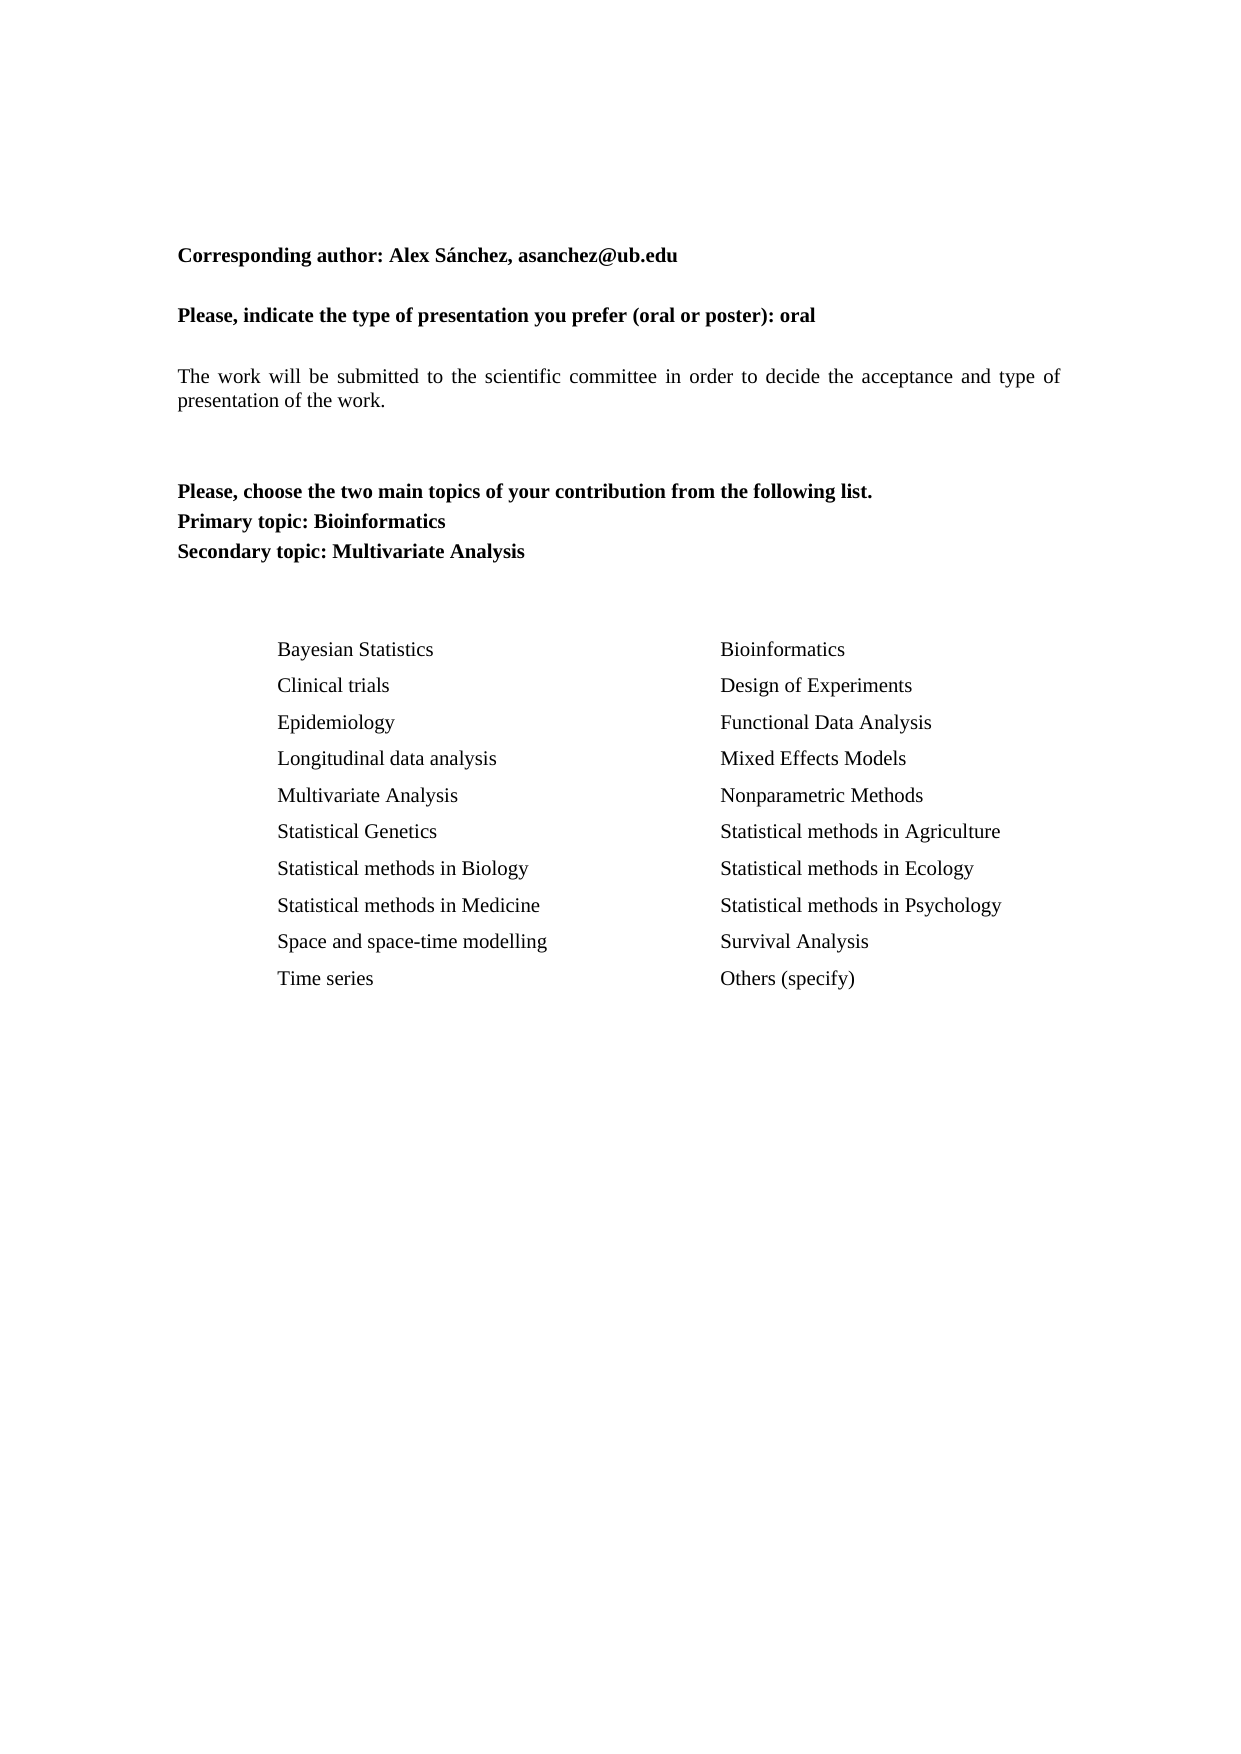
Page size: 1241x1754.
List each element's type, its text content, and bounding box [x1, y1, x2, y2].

table_header Bayesian Statistics [266, 630, 709, 667]
text Corresponding author: Alex Sánchez, asanchez@ub.edu [177, 242, 1063, 267]
table_cell Space and space-time modelling [266, 923, 709, 959]
table_cell Survival Analysis [709, 923, 1024, 959]
table_cell Functional Data Analysis [709, 704, 1024, 740]
table_cell Statistical methods in Psychology [709, 886, 1024, 923]
table_cell Statistical methods in Ecology [709, 850, 1024, 886]
text Please, indicate the type of presentation you prefer (oral or poster): oral [177, 303, 1063, 327]
table_cell Time series [266, 959, 709, 996]
table_cell Statistical methods in Biology [266, 850, 709, 886]
table_cell Epidemiology [266, 704, 709, 740]
text Primary topic: Bioinformatics [177, 509, 1063, 533]
table_cell Longitudinal data analysis [266, 740, 709, 777]
table_cell Design of Experiments [709, 667, 1024, 703]
table_cell Statistical Genetics [266, 813, 709, 850]
table_header Bioinformatics [709, 630, 1024, 667]
table_cell Nonparametric Methods [709, 777, 1024, 813]
table_cell Mixed Effects Models [709, 740, 1024, 777]
table_cell Others (specify) [709, 959, 1024, 996]
text The work will be submitted to the scientific committee in order to decide the acceptance and type of presentation of the work. [177, 364, 1063, 412]
table_cell Clinical trials [266, 667, 709, 703]
text Please, choose the two main topics of your contribution from the following list. [177, 479, 1063, 503]
table_cell Multivariate Analysis [266, 777, 709, 813]
table_cell Statistical methods in Agriculture [709, 813, 1024, 850]
text Secondary topic: Multivariate Analysis [177, 539, 1063, 563]
table_cell Statistical methods in Medicine [266, 886, 709, 923]
